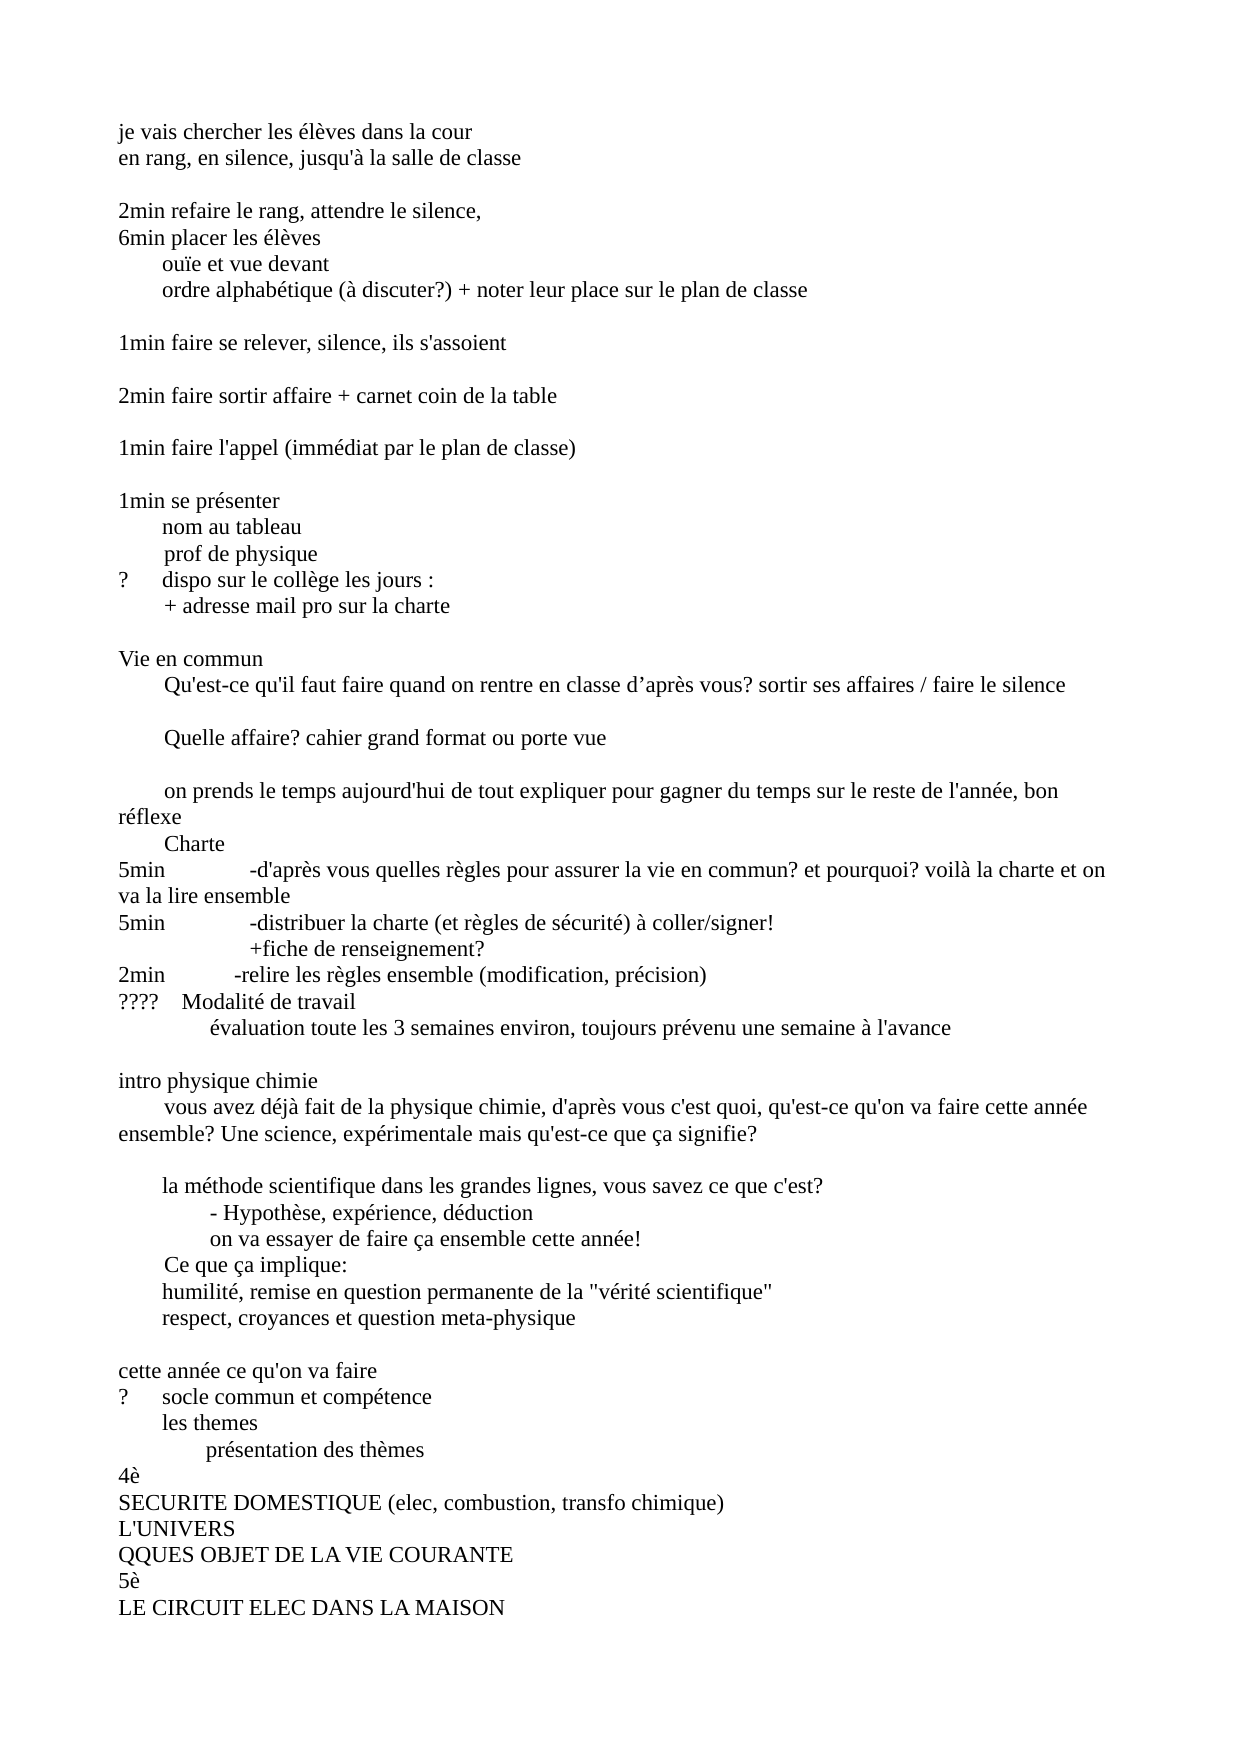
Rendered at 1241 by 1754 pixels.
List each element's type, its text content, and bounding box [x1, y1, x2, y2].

text 1min faire se relever, silence, ils s'assoient [118, 329, 1122, 355]
text respect, croyances et question meta-physique [118, 1304, 1122, 1330]
text Qu'est-ce qu'il faut faire quand on rentre en classe d’après vous? sortir ses affaires / faire le silence [118, 672, 1122, 698]
text LE CIRCUIT ELEC DANS LA MAISON [118, 1594, 1122, 1620]
text 2min refaire le rang, attendre le silence, [118, 197, 1122, 223]
text + adresse mail pro sur la charte [118, 592, 1122, 619]
text intro physique chimie [118, 1067, 1122, 1093]
text on prends le temps aujourd'hui de tout expliquer pour gagner du temps sur le reste de l'année, bon réflexe [118, 777, 1122, 830]
text je vais chercher les élèves dans la cour [118, 118, 1122, 144]
text ouïe et vue devant [118, 250, 1122, 276]
text la méthode scientifique dans les grandes lignes, vous savez ce que c'est? [118, 1172, 1122, 1199]
text +fiche de renseignement? [118, 935, 1122, 961]
text nom au tableau [118, 513, 1122, 540]
text Quelle affaire? cahier grand format ou porte vue [118, 724, 1122, 751]
text 1min faire l'appel (immédiat par le plan de classe) [118, 434, 1122, 461]
text ???? Modalité de travail [118, 988, 1122, 1014]
text - Hypothèse, expérience, déduction [118, 1199, 1122, 1225]
text Vie en commun [118, 645, 1122, 672]
text Charte [118, 830, 1122, 856]
text en rang, en silence, jusqu'à la salle de classe [118, 144, 1122, 171]
text 2min faire sortir affaire + carnet coin de la table [118, 382, 1122, 408]
text SECURITE DOMESTIQUE (elec, combustion, transfo chimique) [118, 1488, 1122, 1515]
text 5min -d'après vous quelles règles pour assurer la vie en commun? et pourquoi? voilà la charte et on va la lire ensemble [118, 856, 1122, 909]
text présentation des thèmes [118, 1436, 1122, 1462]
text L'UNIVERS [118, 1515, 1122, 1541]
text cette année ce qu'on va faire [118, 1357, 1122, 1383]
text ? socle commun et compétence [118, 1383, 1122, 1409]
text 2min -relire les règles ensemble (modification, précision) [118, 961, 1122, 988]
text QQUES OBJET DE LA VIE COURANTE [118, 1541, 1122, 1568]
text 6min placer les élèves [118, 223, 1122, 250]
text 4è [118, 1462, 1122, 1488]
text 5min -distribuer la charte (et règles de sécurité) à coller/signer! [118, 909, 1122, 935]
text ordre alphabétique (à discuter?) + noter leur place sur le plan de classe [118, 276, 1122, 303]
text évaluation toute les 3 semaines environ, toujours prévenu une semaine à l'avance [118, 1014, 1122, 1041]
text vous avez déjà fait de la physique chimie, d'après vous c'est quoi, qu'est-ce qu'on va faire cette année ensemble? Une science, expérimentale mais qu'est-ce que ça signifie? [118, 1093, 1122, 1146]
text prof de physique [118, 540, 1122, 566]
text 1min se présenter [118, 487, 1122, 513]
text Ce que ça implique: [118, 1251, 1122, 1278]
text 5è [118, 1568, 1122, 1594]
text humilité, remise en question permanente de la "vérité scientifique" [118, 1278, 1122, 1304]
text on va essayer de faire ça ensemble cette année! [118, 1225, 1122, 1251]
text les themes [118, 1409, 1122, 1436]
text ? dispo sur le collège les jours : [118, 566, 1122, 592]
